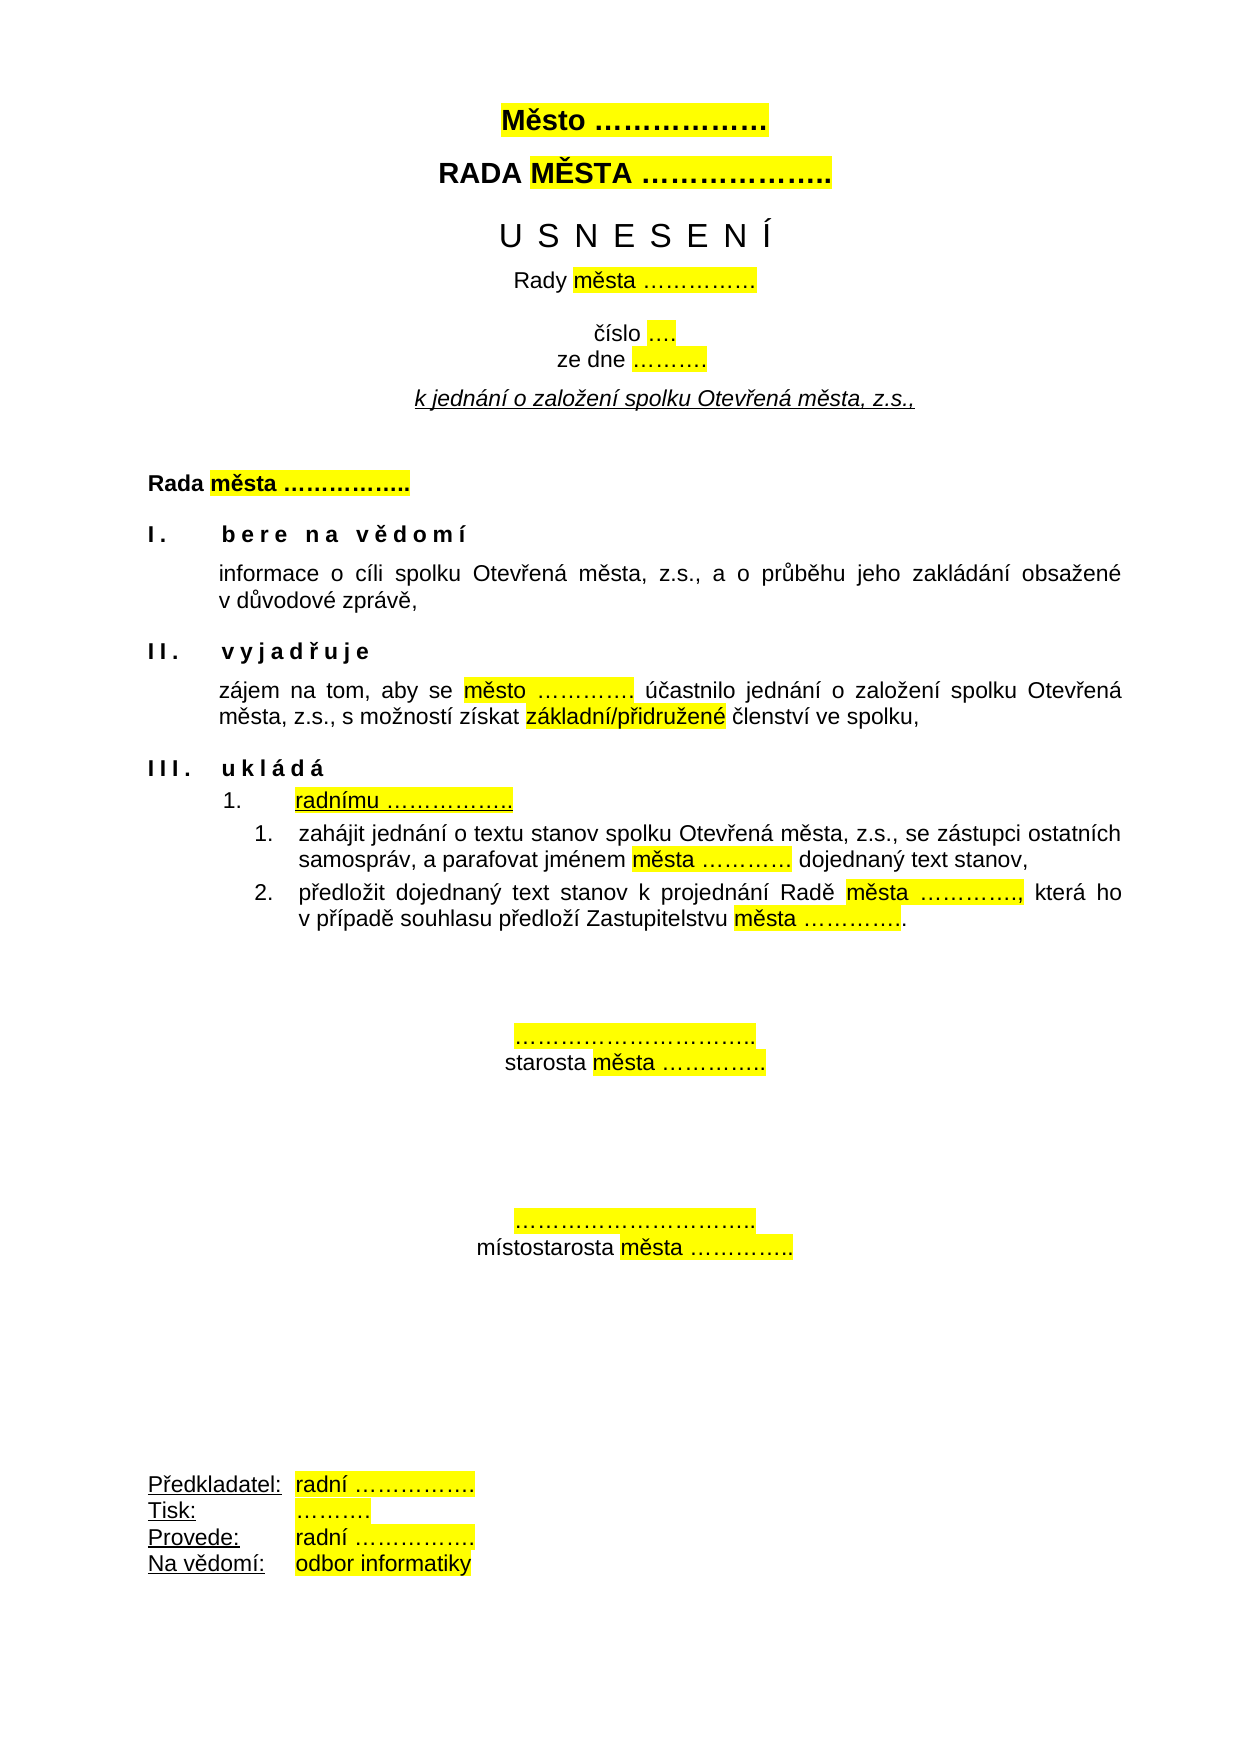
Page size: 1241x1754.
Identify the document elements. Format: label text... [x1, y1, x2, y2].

text informace o cíli spolku Otevřená města, z.s., a o průběhu jeho zakládání obsažené v důvodové zprávě, [218, 560, 1122, 613]
text III. ukládá [148, 754, 1122, 781]
table_header starosta města ………….. [399, 1049, 871, 1076]
text I. bere na vědomí [148, 521, 1122, 548]
text ………………………….. [148, 1023, 1122, 1049]
text 2. předložit dojednaný text stanov k projednání Radě města …………., která ho v případě souhlasu předloží Zastupitelstvu města ………….. [254, 879, 1122, 931]
text k jednání o založení spolku Otevřená města, z.s., [177, 385, 1152, 411]
text ………………………….. [148, 1207, 1122, 1234]
text ze dne ………. [148, 346, 1122, 372]
text Město ……………… [148, 103, 1122, 137]
text místostarosta města ………….. [148, 1234, 1122, 1260]
text 1. zahájit jednání o textu stanov spolku Otevřená města, z.s., se zástupci ostatních samospráv, a parafovat jménem města ………… dojednaný text stanov, [254, 820, 1122, 872]
text RADA MĚSTA ……………….. [148, 156, 1122, 189]
text 1. radnímu …………….. [223, 787, 1122, 813]
text USNESENÍ [148, 216, 1122, 254]
text Rada města …………….. [148, 470, 1122, 496]
text zájem na tom, aby se město …………. účastnilo jednání o založení spolku Otevřená města, z.s., s možností získat základní/přidružené členství ve spolku, [218, 677, 1122, 729]
text II. vyjadřuje [148, 638, 1122, 664]
text Předkladatel: radní ……………. [148, 1471, 1122, 1497]
text Rady města …………… [148, 267, 1122, 293]
text Tisk: ………. [148, 1497, 1122, 1524]
text Provede: radní ……………. [148, 1524, 1122, 1550]
text Na vědomí: odbor informatiky [148, 1550, 1122, 1576]
text číslo …. [148, 319, 1122, 346]
